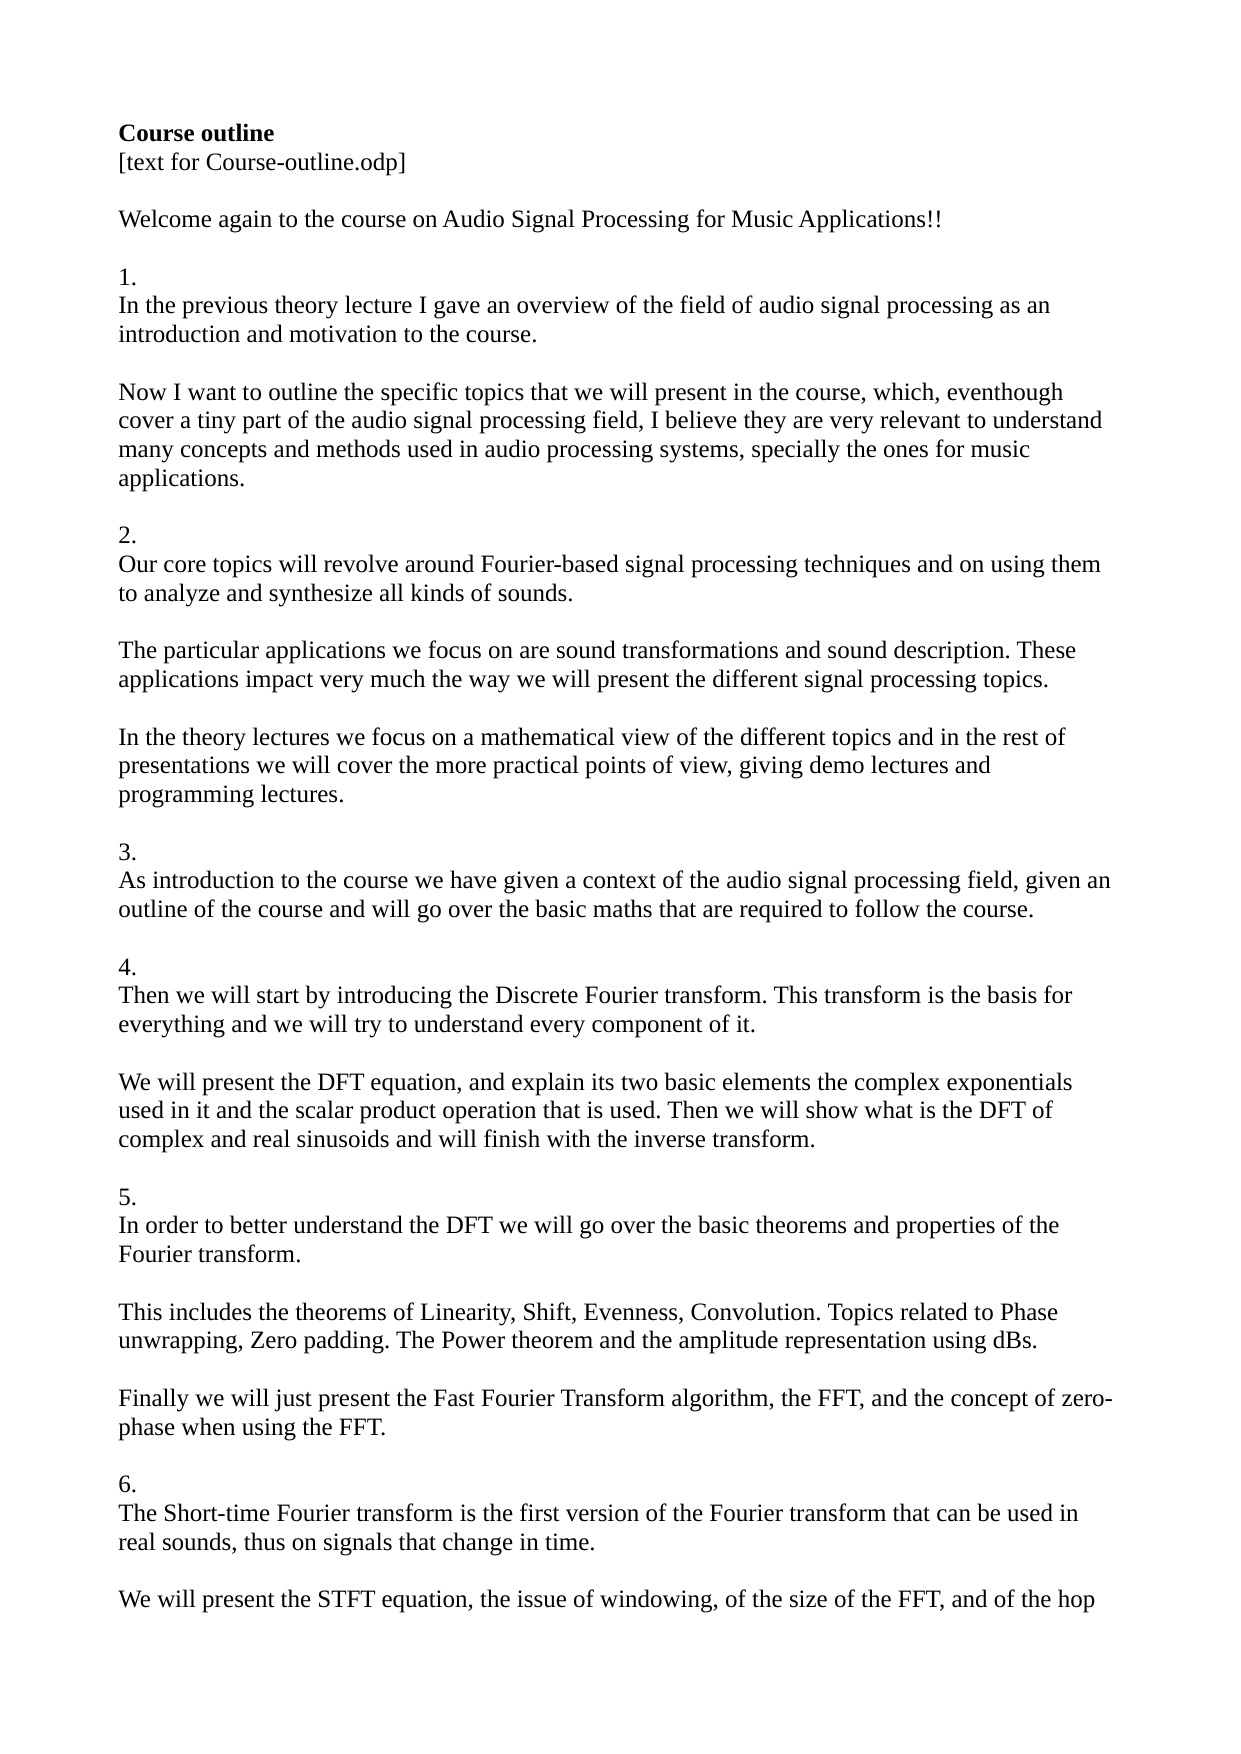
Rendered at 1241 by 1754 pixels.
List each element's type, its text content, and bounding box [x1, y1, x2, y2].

text Now I want to outline the specific topics that we will present in the course, which, eventhough cover a tiny part of the audio signal processing field, I believe they are very relevant to understand many concepts and methods used in audio processing systems, specially the ones for music applications. [118, 377, 1122, 492]
text As introduction to the course we have given a context of the audio signal processing field, given an outline of the course and will go over the basic maths that are required to follow the course. [118, 866, 1122, 923]
text This includes the theorems of Linearity, Shift, Evenness, Convolution. Topics related to Phase unwrapping, Zero padding. The Power theorem and the amplitude representation using dBs. [118, 1297, 1122, 1354]
text 4. [118, 952, 1122, 981]
text In the previous theory lecture I gave an overview of the field of audio signal processing as an introduction and motivation to the course. [118, 291, 1122, 348]
text Finally we will just present the Fast Fourier Transform algorithm, the FFT, and the concept of zero-phase when using the FFT. [118, 1383, 1122, 1441]
text We will present the DFT equation, and explain its two basic elements the complex exponentials used in it and the scalar product operation that is used. Then we will show what is the DFT of complex and real sinusoids and will finish with the inverse transform. [118, 1067, 1122, 1153]
text Welcome again to the course on Audio Signal Processing for Music Applications!! [118, 204, 1122, 233]
text The Short-time Fourier transform is the first version of the Fourier transform that can be used in real sounds, thus on signals that change in time. [118, 1498, 1122, 1556]
text 6. [118, 1469, 1122, 1498]
text Course outline [118, 118, 1122, 147]
text 3. [118, 837, 1122, 866]
text Then we will start by introducing the Discrete Fourier transform. This transform is the basis for everything and we will try to understand every component of it. [118, 981, 1122, 1038]
text 2. [118, 521, 1122, 549]
text In the theory lectures we focus on a mathematical view of the different topics and in the rest of presentations we will cover the more practical points of view, giving demo lectures and programming lectures. [118, 722, 1122, 808]
text In order to better understand the DFT we will go over the basic theorems and properties of the Fourier transform. [118, 1211, 1122, 1268]
text 1. [118, 262, 1122, 291]
text The particular applications we focus on are sound transformations and sound description. These applications impact very much the way we will present the different signal processing topics. [118, 636, 1122, 693]
text Our core topics will revolve around Fourier-based signal processing techniques and on using them to analyze and synthesize all kinds of sounds. [118, 549, 1122, 607]
text 5. [118, 1182, 1122, 1211]
text [text for Course-outline.odp] [118, 147, 1122, 176]
text We will present the STFT equation, the issue of windowing, of the size of the FFT, and of the hop [118, 1584, 1122, 1613]
